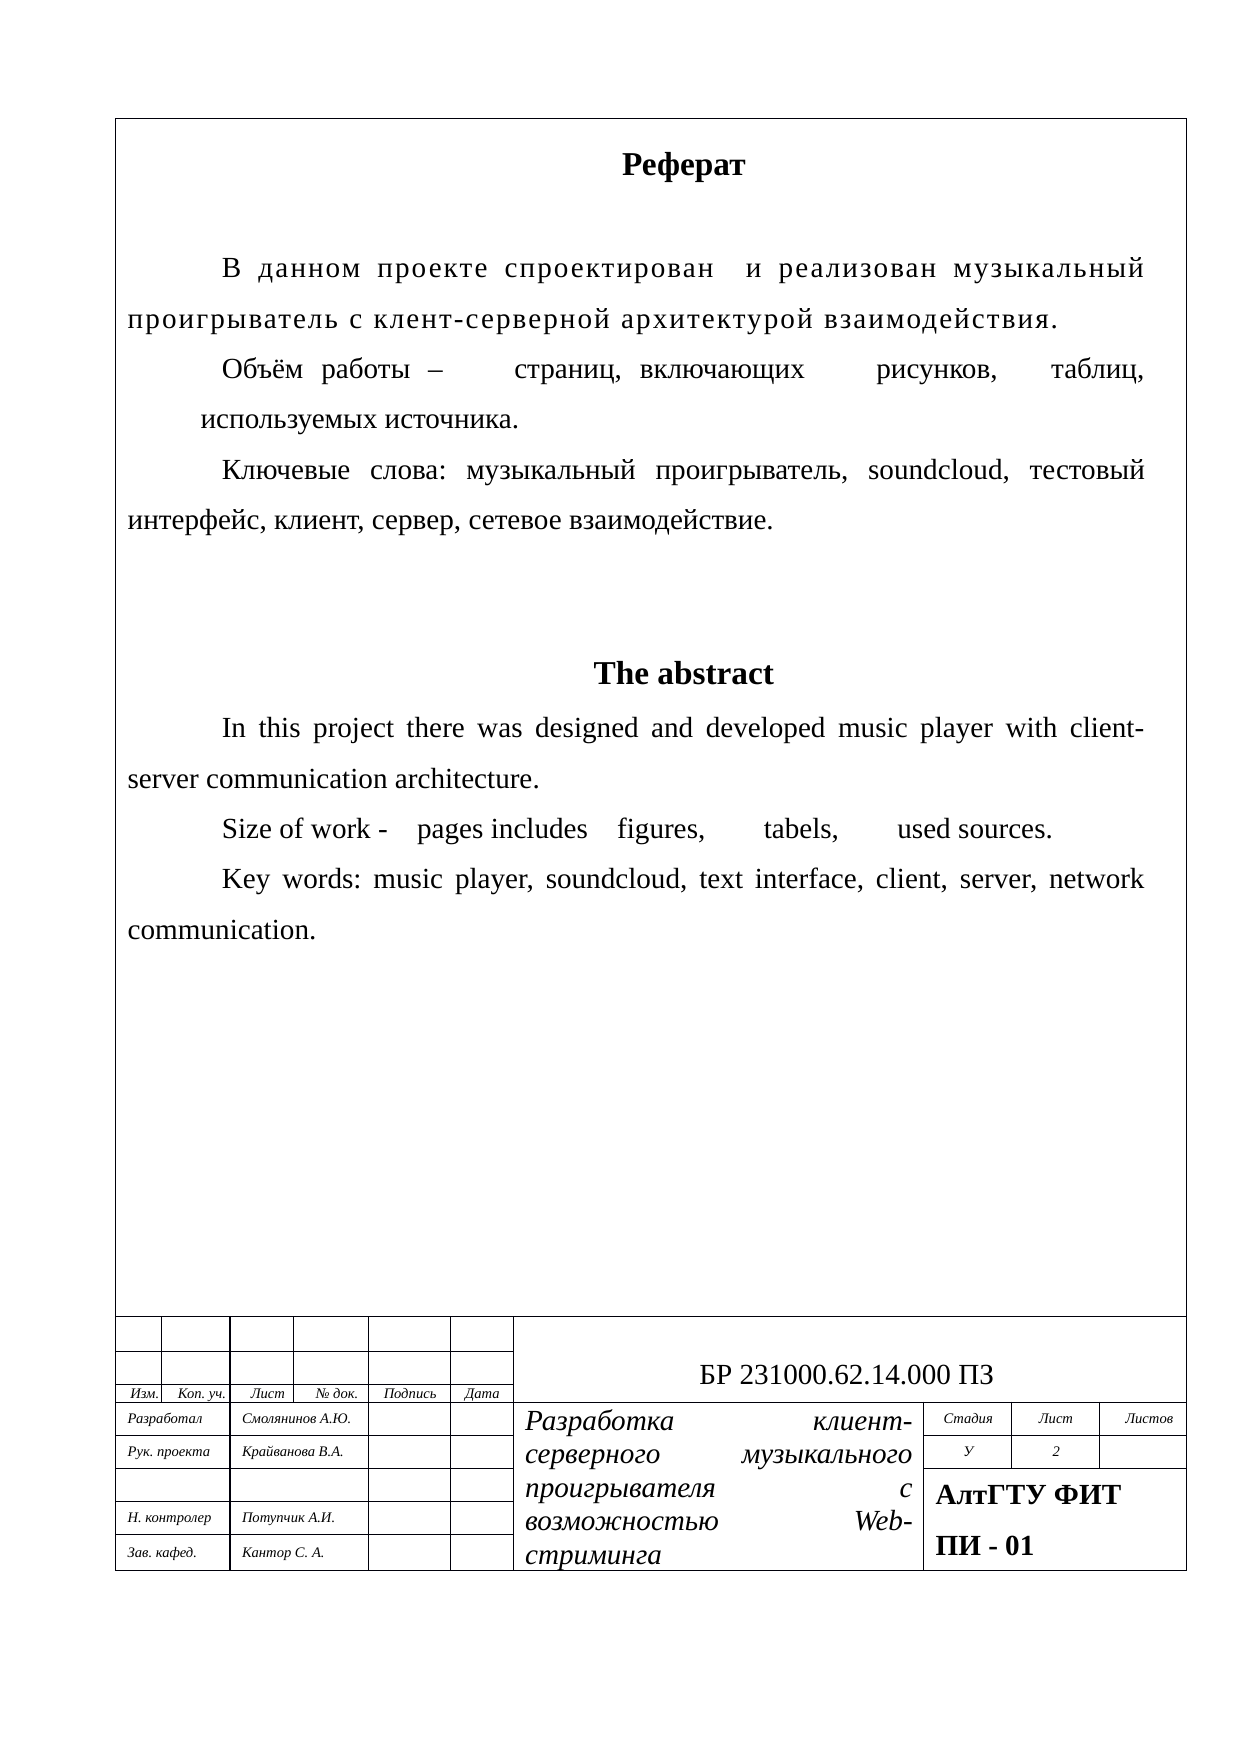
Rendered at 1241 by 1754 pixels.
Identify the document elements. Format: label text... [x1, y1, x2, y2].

table_cell Лист [1012, 1403, 1099, 1434]
table_cell [451, 1436, 513, 1467]
table_cell [231, 1469, 368, 1501]
table_cell [451, 1403, 513, 1434]
table_cell [451, 1469, 513, 1501]
table_cell У [924, 1436, 1011, 1467]
table_cell № док. [294, 1385, 368, 1402]
table_cell БР 231000.62.14.000 ПЗ [514, 1317, 1186, 1402]
table_cell [231, 1317, 293, 1351]
table_cell [369, 1436, 450, 1467]
table_cell [294, 1317, 368, 1351]
table_cell [369, 1535, 450, 1570]
table_cell [231, 1352, 293, 1384]
table_cell Н. контролер [116, 1502, 229, 1533]
table_cell Листов [1100, 1403, 1186, 1434]
table_cell Потупчик А.И. [231, 1502, 368, 1533]
table_cell [294, 1352, 368, 1384]
table_cell АлтГТУ ФИТ ПИ - 01 [924, 1469, 1186, 1570]
table_header Реферат В данном проекте спроектирован и реализован музыкальный проигрыватель c клент-серверной архитектурой взаимодействия. Объём работы – страниц, включающих рисунков, таблиц, _____используемых источника. Ключевые слова: музыкальный проигрыватель, soundcloud, тестовый интерфейс, клиент, сервер, сетевое взаимодействие. The abstract In this project there was designed and developed music player with client-server communication architecture. Size of work - pages includes figures, tabels, used sources. Key words: music player, soundcloud, text interface, client, server, network communication. [116, 119, 1186, 1316]
table_cell [369, 1403, 450, 1434]
table_cell [162, 1317, 229, 1351]
table_cell Подпись [369, 1385, 450, 1402]
table_cell Дата [451, 1385, 513, 1402]
table_cell [451, 1535, 513, 1570]
table_cell Изм. [116, 1385, 161, 1402]
table_cell Разработал [116, 1403, 229, 1434]
table_cell Смолянинов А.Ю. [231, 1403, 368, 1434]
table_cell Зав. кафед. [116, 1535, 229, 1570]
table_cell Рук. проекта [116, 1436, 229, 1467]
table_cell Стадия [924, 1403, 1011, 1434]
table_cell [116, 1317, 161, 1351]
table_cell [451, 1352, 513, 1384]
table_cell [369, 1469, 450, 1501]
table_cell [1100, 1436, 1186, 1467]
table_cell [369, 1317, 450, 1351]
table_cell [451, 1317, 513, 1351]
table_cell [451, 1502, 513, 1533]
table_cell [369, 1502, 450, 1533]
table_cell 2 [1012, 1436, 1099, 1467]
table_cell Крайванова В.А. [231, 1436, 368, 1467]
table_cell Лист [231, 1385, 293, 1402]
table_cell [116, 1469, 229, 1501]
table_cell Коп. уч. [162, 1385, 229, 1402]
table_cell [369, 1352, 450, 1384]
table_cell [116, 1352, 161, 1384]
table_cell Кантор С. А. [231, 1535, 368, 1570]
table_cell [162, 1352, 229, 1384]
table_cell Разработка клиент- серверного музыкального проигрывателя с возможностью Web-стриминга [514, 1403, 923, 1570]
